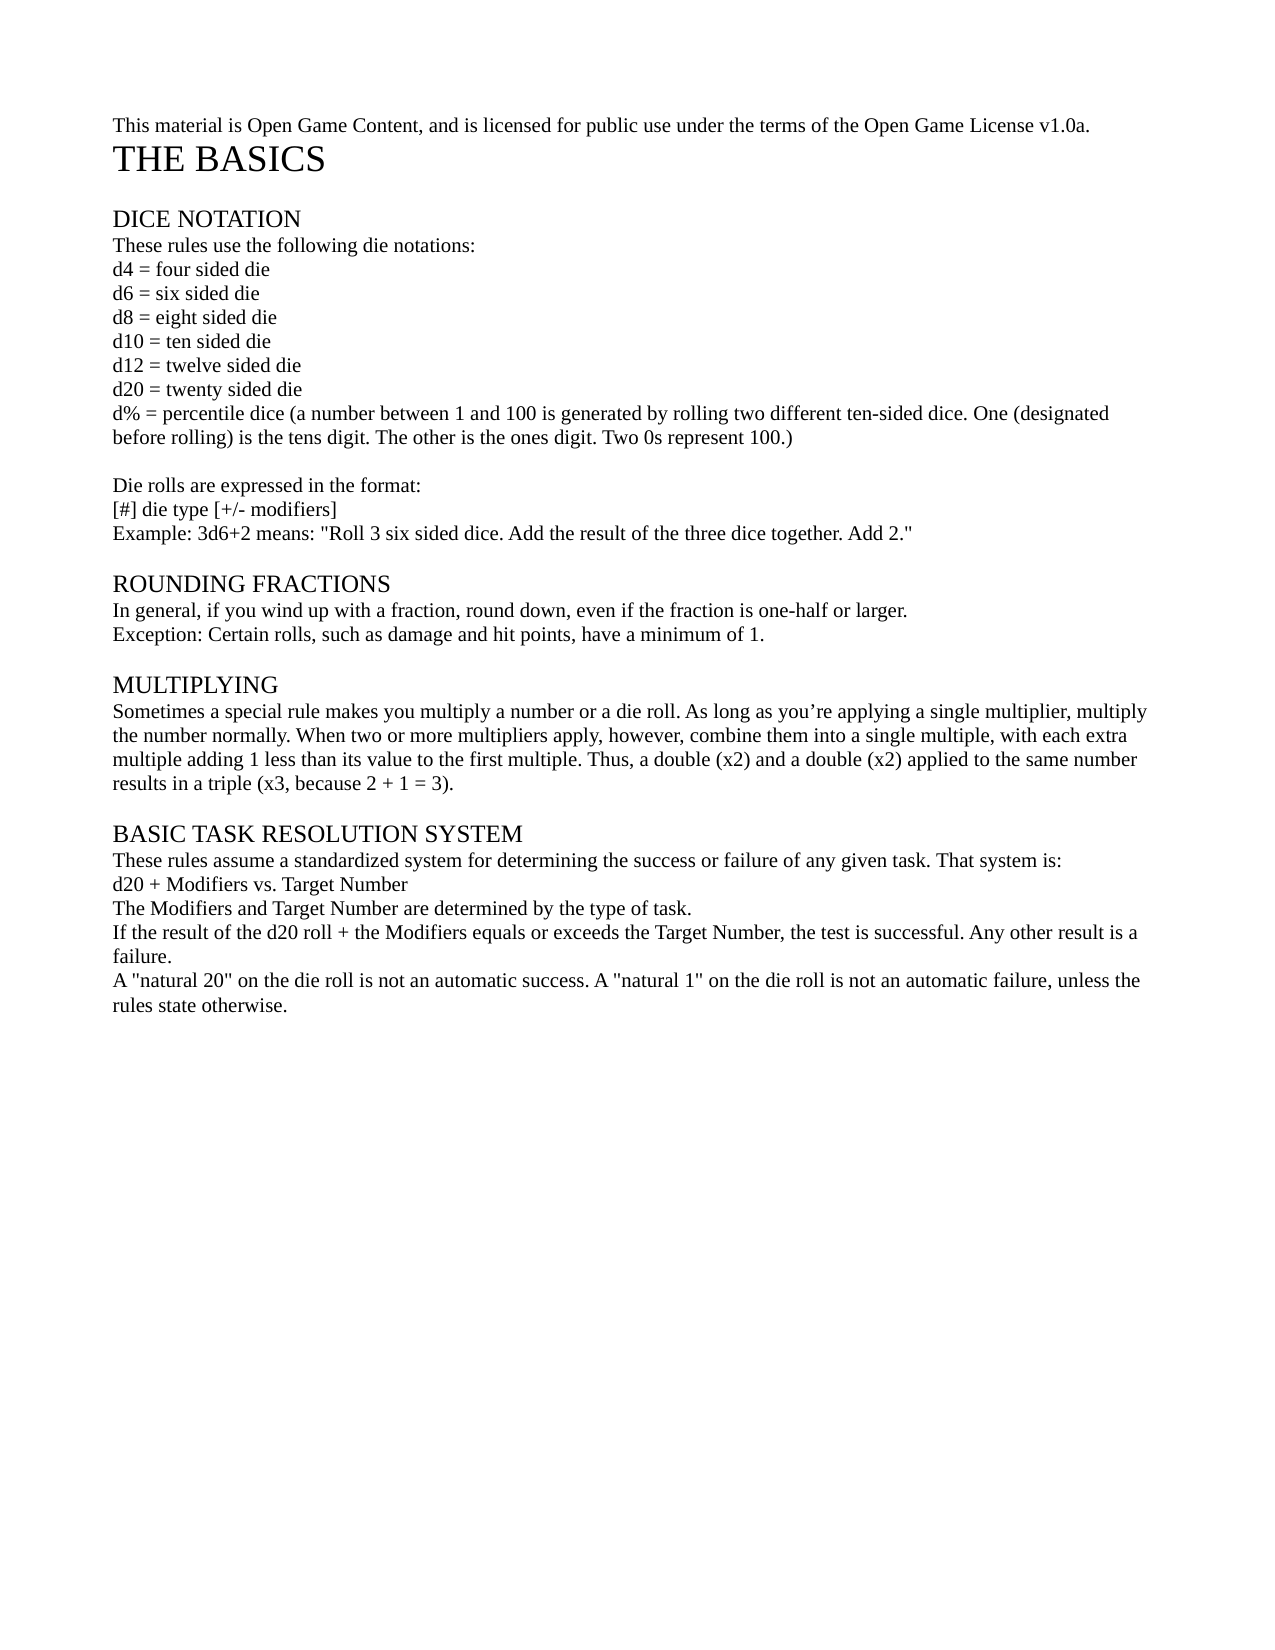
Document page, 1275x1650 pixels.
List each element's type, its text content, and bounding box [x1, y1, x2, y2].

text These rules assume a standardized system for determining the success or failure of any given task. That system is: [112, 848, 1162, 872]
text MULTIPLYING [112, 670, 1162, 699]
text d8 = eight sided die [112, 305, 1162, 329]
text Sometimes a special rule makes you multiply a number or a die roll. As long as you’re applying a single multiplier, multiply the number normally. When two or more multipliers apply, however, combine them into a single multiple, with each extra multiple adding 1 less than its value to the first multiple. Thus, a double (x2) and a double (x2) applied to the same number results in a triple (x3, because 2 + 1 = 3). [112, 699, 1162, 795]
text Exception: Certain rolls, such as damage and hit points, have a minimum of 1. [112, 622, 1162, 646]
text d10 = ten sided die [112, 329, 1162, 353]
text A "natural 20" on the die roll is not an automatic success. A "natural 1" on the die roll is not an automatic failure, unless the rules state otherwise. [112, 968, 1162, 1017]
text Die rolls are expressed in the format: [112, 473, 1162, 497]
text These rules use the following die notations: [112, 232, 1162, 257]
text If the result of the d20 roll + the Modifiers equals or exceeds the Target Number, the test is successful. Any other result is a failure. [112, 920, 1162, 968]
text d20 + Modifiers vs. Target Number [112, 872, 1162, 896]
text Example: 3d6+2 means: "Roll 3 six sided dice. Add the result of the three dice together. Add 2." [112, 521, 1162, 545]
text DICE NOTATION [112, 204, 1162, 232]
text This material is Open Game Content, and is licensed for public use under the terms of the Open Game License v1.0a. [112, 112, 1162, 137]
text ROUNDING FRACTIONS [112, 569, 1162, 598]
text The Modifiers and Target Number are determined by the type of task. [112, 896, 1162, 920]
text [#] die type [+/- modifiers] [112, 497, 1162, 521]
text d% = percentile dice (a number between 1 and 100 is generated by rolling two different ten-sided dice. One (designated before rolling) is the tens digit. The other is the ones digit. Two 0s represent 100.) [112, 401, 1162, 449]
text In general, if you wind up with a fraction, round down, even if the fraction is one-half or larger. [112, 598, 1162, 622]
text BASIC TASK RESOLUTION SYSTEM [112, 819, 1162, 848]
text d6 = six sided die [112, 281, 1162, 305]
text d20 = twenty sided die [112, 377, 1162, 401]
subtitle THE BASICS [112, 137, 1162, 180]
text d4 = four sided die [112, 257, 1162, 281]
text d12 = twelve sided die [112, 353, 1162, 377]
